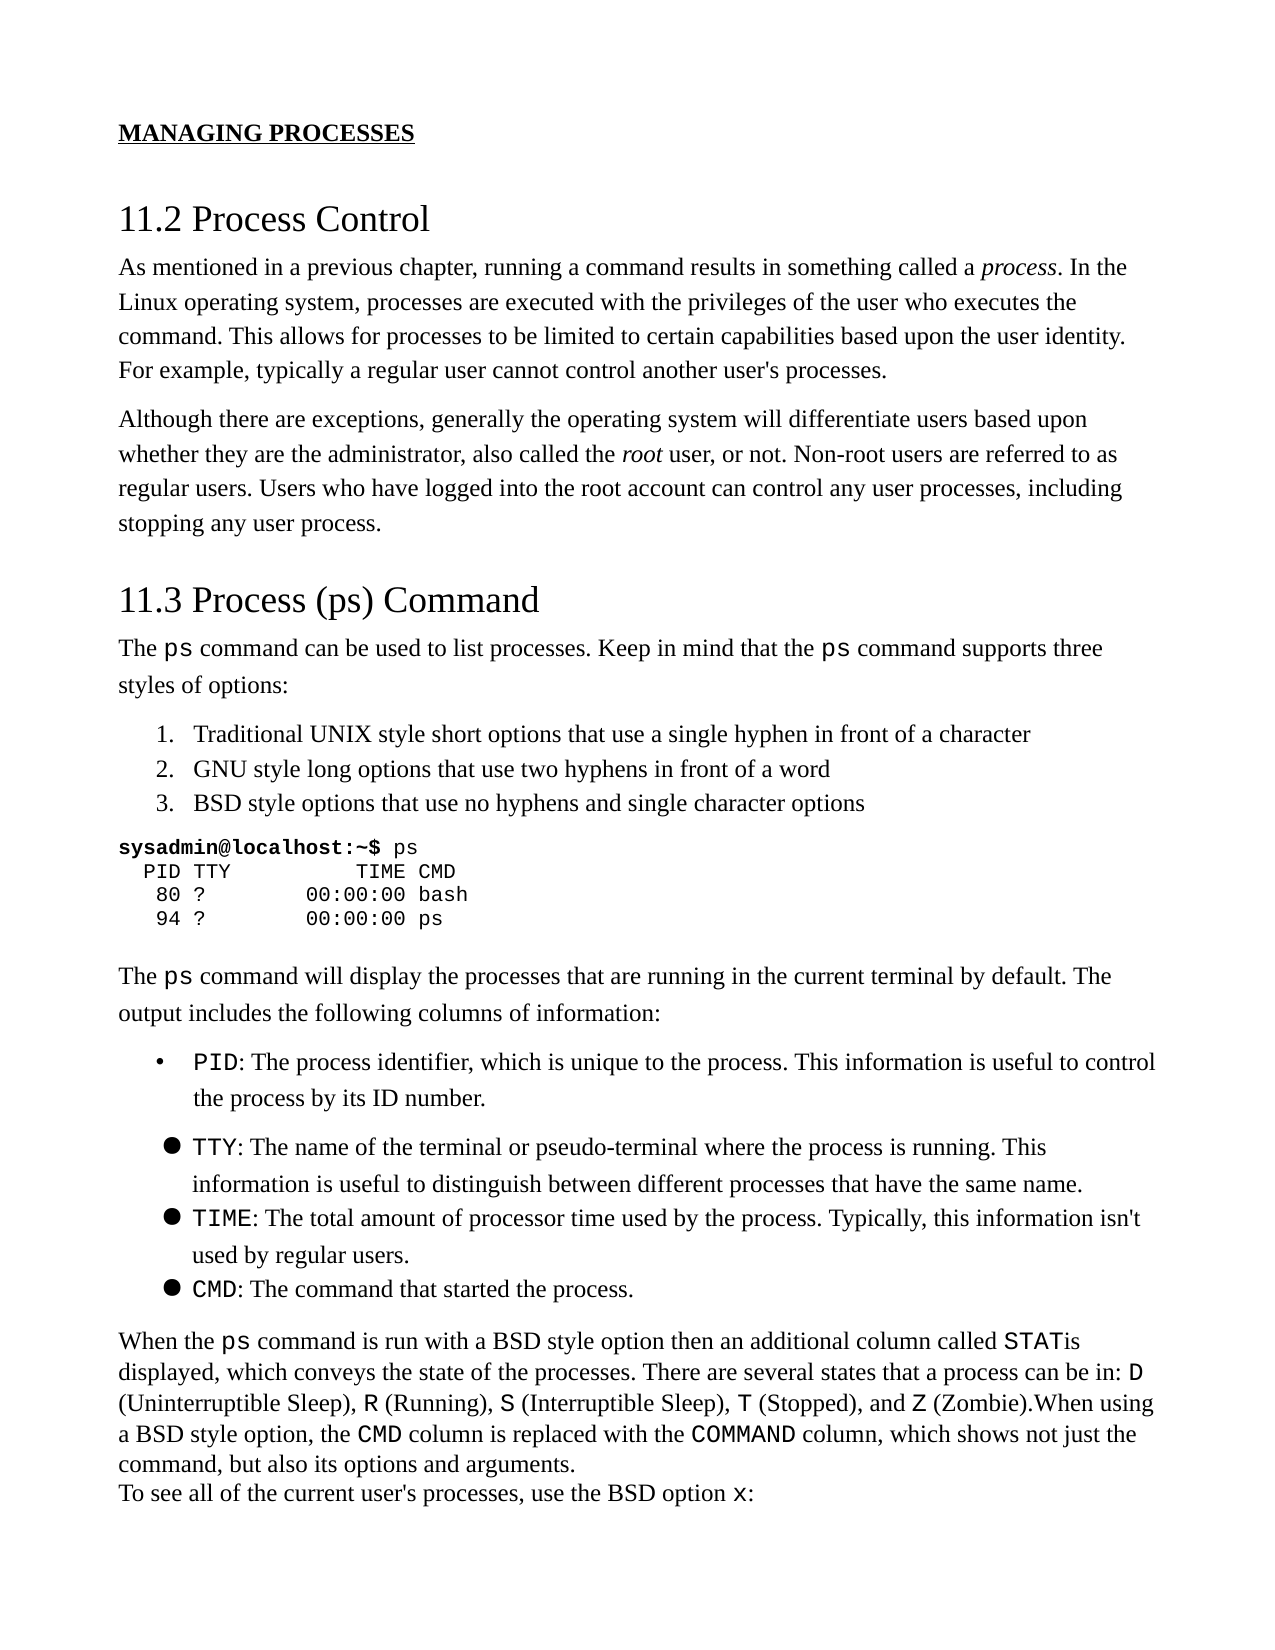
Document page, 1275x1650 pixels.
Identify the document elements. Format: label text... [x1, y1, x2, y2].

list Traditional UNIX style short options that use a single hyphen in front of a character [156, 719, 1157, 748]
text The ps command can be used to list processes. Keep in mind that the ps command supports three styles of options: [118, 633, 1157, 699]
text 80 ? 00:00:00 bash [118, 884, 1157, 908]
subtitle 11.2 Process Control [118, 196, 1157, 239]
list GNU style long options that use two hyphens in front of a word [156, 754, 1157, 782]
list TTY: The name of the terminal or pseudo-terminal where the process is running. This information is useful to distinguish between different processes that have the same name. [162, 1132, 1157, 1198]
text PID TTY TIME CMD [118, 861, 1157, 884]
subtitle 11.3 Process (ps) Command [118, 578, 1157, 621]
text When the ps command is run with a BSD style option then an additional column called STATis displayed, which conveys the state of the processes. There are several states that a process can be in: D (Uninterruptible Sleep), R (Running), S (Interruptible Sleep), T (Stopped), and Z (Zombie).When using a BSD style option, the CMD column is replaced with the COMMAND column, which shows not just the command, but also its options and arguments. [118, 1326, 1157, 1478]
list BSD style options that use no hyphens and single character options [156, 788, 1157, 817]
text As mentioned in a previous chapter, running a command results in something called a process. In the Linux operating system, processes are executed with the privileges of the user who executes the command. This allows for processes to be limited to certain capabilities based upon the user identity. For example, typically a regular user cannot control another user's processes. [118, 252, 1157, 384]
text Although there are exceptions, generally the operating system will differentiate users based upon whether they are the administrator, also called the root user, or not. Non-root users are referred to as regular users. Users who have logged into the root account can control any user processes, including stopping any user process. [118, 404, 1157, 537]
text 94 ? 00:00:00 ps [118, 908, 1157, 932]
text To see all of the current user's processes, use the BSD option x: [118, 1478, 1157, 1509]
list CMD: The command that started the process. [162, 1274, 1157, 1305]
text MANAGING PROCESSES [118, 118, 1157, 147]
list TIME: The total amount of processor time used by the process. Typically, this information isn't used by regular users. [162, 1203, 1157, 1269]
text The ps command will display the processes that are running in the current terminal by default. The output includes the following columns of information: [118, 961, 1157, 1027]
text sysadmin@localhost:~$ ps [118, 837, 1157, 861]
list PID: The process identifier, which is unique to the process. This information is useful to control the process by its ID number. [156, 1047, 1157, 1112]
